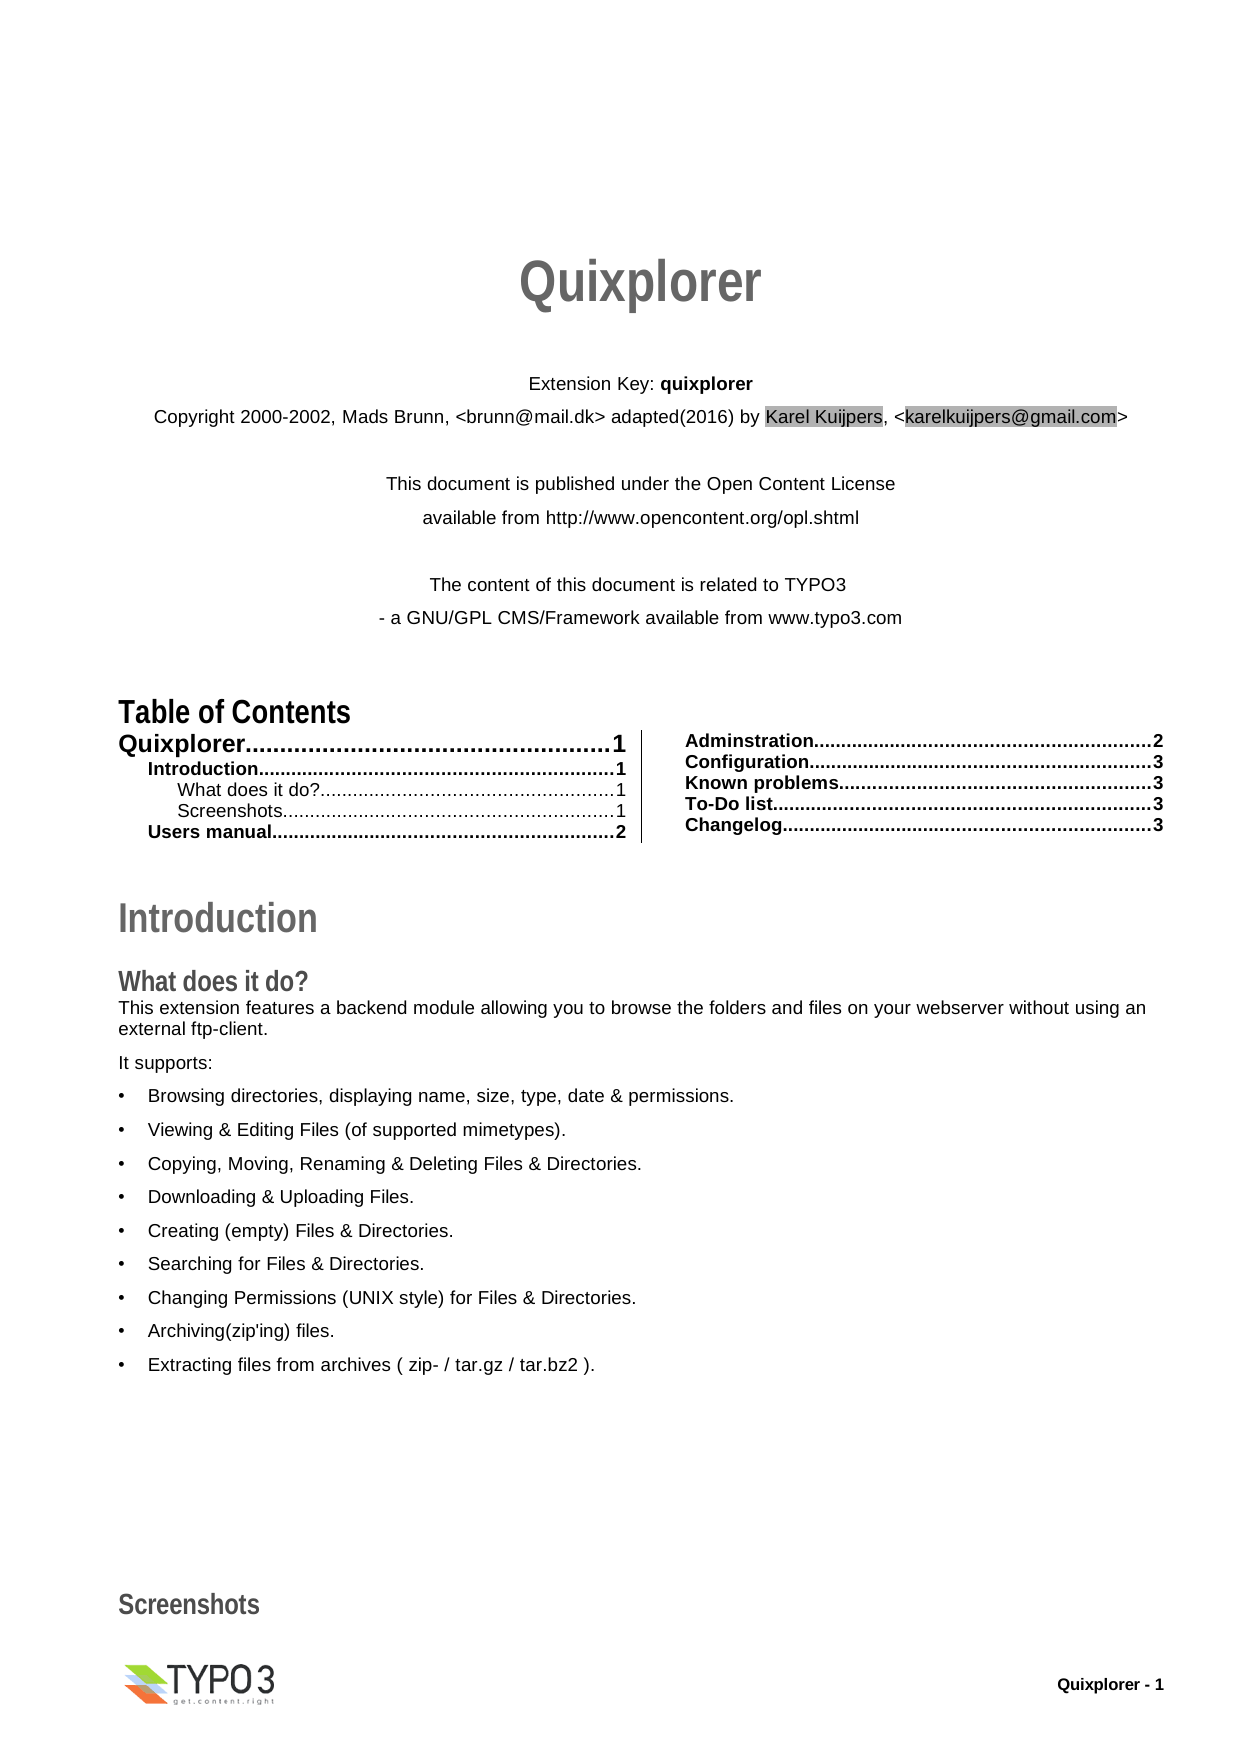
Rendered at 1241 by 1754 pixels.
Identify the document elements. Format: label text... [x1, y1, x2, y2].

picture [119, 1659, 280, 1710]
text Screenshots 1 [177, 800, 626, 821]
text Known problems 3 [685, 772, 1163, 793]
subtitle Screenshots [118, 1588, 1163, 1621]
subtitle Quixplorer [118, 247, 1163, 314]
text Copyright 2000-2002, Mads Brunn, <brunn@mail.dk> adapted(2016) by Karel Kuijpers, <karelkuijpers@gmail.com> [118, 406, 1163, 427]
list Viewing & Editing Files (of supported mimetypes). [118, 1119, 1163, 1140]
text Users manual 2 [148, 821, 626, 842]
subtitle Introduction [118, 893, 1163, 941]
subtitle What does it do? [118, 965, 1163, 998]
text available from http://www.opencontent.org/opl.shtml [118, 507, 1163, 528]
list Browsing directories, displaying name, size, type, date & permissions. [118, 1086, 1163, 1107]
subtitle Table of Contents [118, 692, 1163, 730]
text What does it do? 1 [177, 779, 626, 800]
list Downloading & Uploading Files. [118, 1186, 1163, 1207]
text Changelog 3 [685, 814, 1163, 836]
text Adminstration 2 [685, 730, 1163, 751]
list Copying, Moving, Renaming & Deleting Files & Directories. [118, 1153, 1163, 1174]
text The content of this document is related to TYPO3 [118, 574, 1163, 595]
text Configuration 3 [685, 751, 1163, 772]
text This extension features a backend module allowing you to browse the folders and files on your webserver without using an external ftp-client. [118, 998, 1163, 1040]
list Archiving(zip'ing) files. [118, 1321, 1163, 1342]
text - a GNU/GPL CMS/Framework available from www.typo3.com [118, 608, 1163, 629]
text To-Do list 3 [685, 793, 1163, 814]
text Extension Key: quixplorer [118, 373, 1163, 394]
list Searching for Files & Directories. [118, 1253, 1163, 1274]
text Introduction 1 [148, 758, 626, 779]
list Extracting files from archives ( zip- / tar.gz / tar.bz2 ). [118, 1354, 1163, 1396]
text This document is published under the Open Content License [118, 473, 1163, 494]
text It supports: [118, 1052, 1163, 1073]
list Creating (empty) Files & Directories. [118, 1220, 1163, 1241]
text Quixplorer 1 [118, 730, 626, 758]
list Changing Permissions (UNIX style) for Files & Directories. [118, 1287, 1163, 1308]
